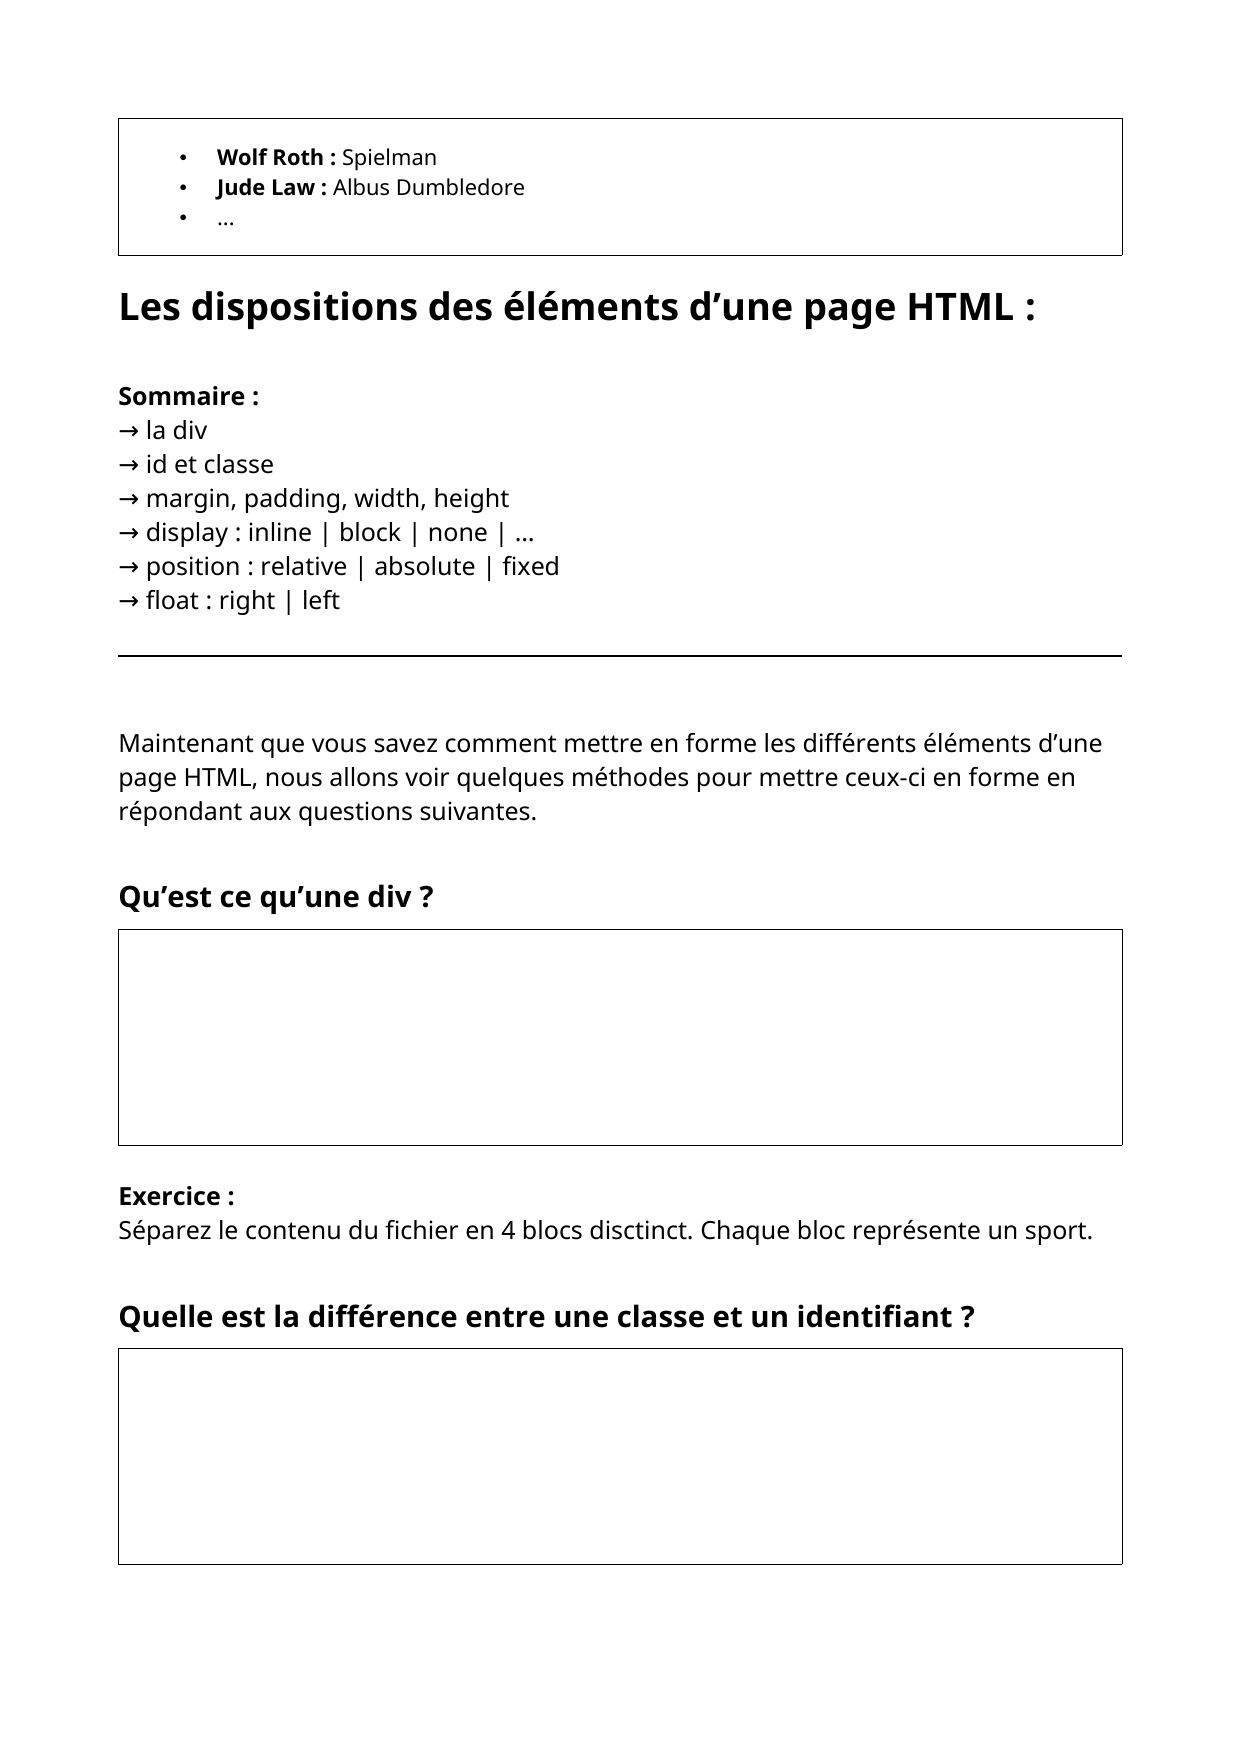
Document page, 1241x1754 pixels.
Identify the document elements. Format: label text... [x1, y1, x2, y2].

table_header Les Animaux Fantastiques : les crimes de Grindelwald Date de sortie 14 novembre 2018 Genre Film famille, Fantastique 1927 Quelques mois après sa capture, le célèbre sorcier Gellert Grindelwald s'évade comme il l'avait promis et de façon spectaculaire. Réunissant de plus en plus de partisans, il est à l'origine d'attaque d'humains normaux par des sorciers et seul celui qu'il considérait autrefois comme un ami, Albus Dumbledore, semble capable de l'arrêter. Mais Dumbledore va devoir faire appel au seul sorcier ayant déjoué les plans de Grindelwald auparavant : son ancien élève Norbert Dragonneau. Cliquez sur l’horaire afin d’acheter vos places Dimanche 18 Novembre : 14h30 Lundi 19 Novembre : 20h00 Mardi 20 Novembre : 20h00 Casting : Johnny Depp : Grindelwald Kevin Guthrie : Abernathy Wolf Roth : Spielman Jude Law : Albus Dumbledore ... [119, 119, 1122, 255]
subtitle Quelle est la différence entre une classe et un identifiant ? [118, 1296, 1122, 1336]
text → margin, padding, width, height [118, 480, 1122, 514]
text → display : inline | block | none | … [118, 514, 1122, 548]
table_header [119, 930, 1122, 1144]
text → id et classe [118, 446, 1122, 480]
text → float : right | left [118, 583, 1122, 617]
text Exercice : [118, 1179, 1122, 1213]
text Séparez le contenu du fichier en 4 blocs disctinct. Chaque bloc représente un sport. [118, 1213, 1122, 1247]
subtitle Les dispositions des éléments d’une page HTML : [118, 280, 1122, 332]
subtitle Qu’est ce qu’une div ? [118, 876, 1122, 916]
text Maintenant que vous savez comment mettre en forme les différents éléments d’une page HTML, nous allons voir quelques méthodes pour mettre ceux-ci en forme en répondant aux questions suivantes. [118, 725, 1122, 827]
text → position : relative | absolute | fixed [118, 548, 1122, 583]
table_header [119, 1349, 1122, 1564]
text → la div [118, 412, 1122, 446]
text Sommaire : [118, 378, 1122, 412]
